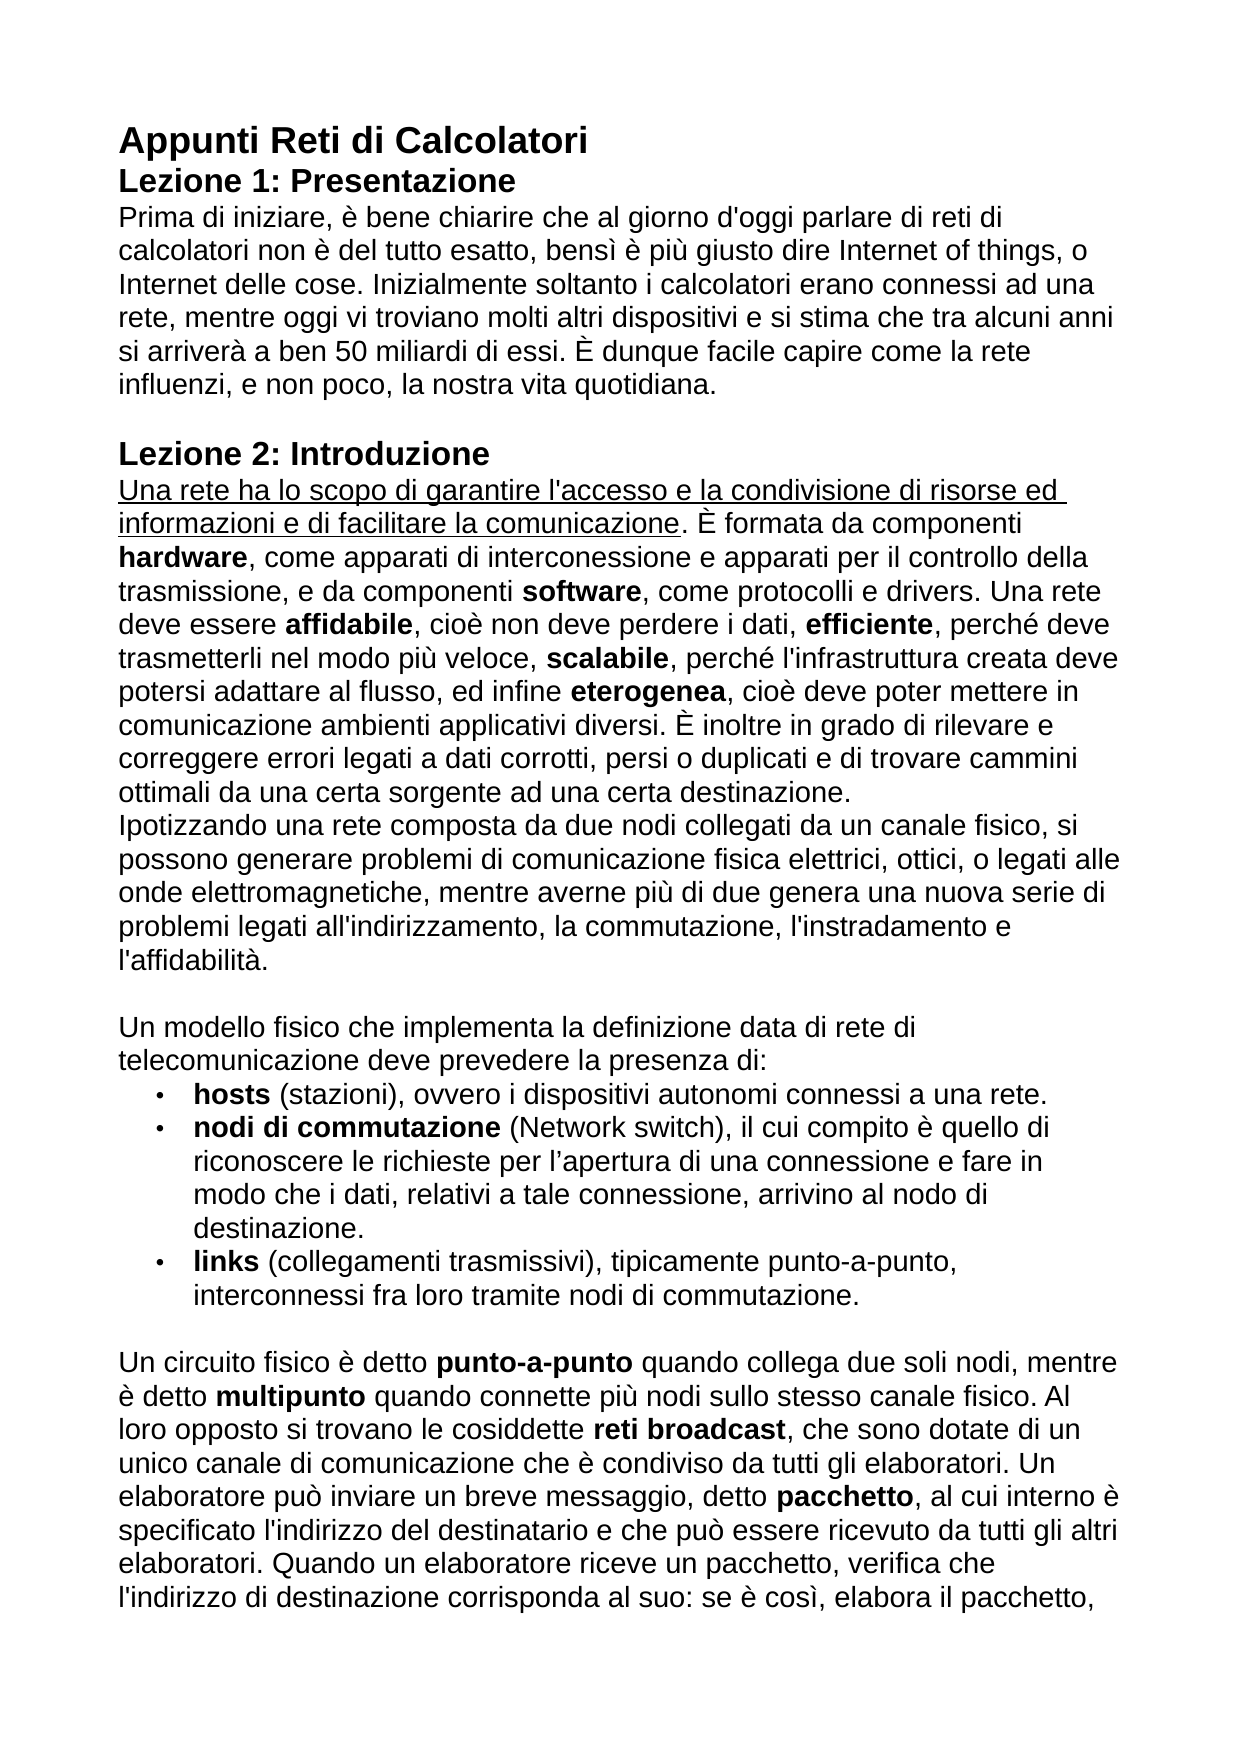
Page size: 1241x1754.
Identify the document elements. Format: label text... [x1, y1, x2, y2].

text Un circuito fisico è detto punto-a-punto quando collega due soli nodi, mentre è detto multipunto quando connette più nodi sullo stesso canale fisico. Al loro opposto si trovano le cosiddette reti broadcast, che sono dotate di un unico canale di comunicazione che è condiviso da tutti gli elaboratori. Un elaboratore può inviare un breve messaggio, detto pacchetto, al cui interno è specificato l'indirizzo del destinatario e che può essere ricevuto da tutti gli altri elaboratori. Quando un elaboratore riceve un pacchetto, verifica che l'indirizzo di destinazione corrisponda al suo: se è così, elabora il pacchetto, [118, 1345, 1122, 1613]
text Prima di iniziare, è bene chiarire che al giorno d'oggi parlare di reti di calcolatori non è del tutto esatto, bensì è più giusto dire Internet of things, o Internet delle cose. Inizialmente soltanto i calcolatori erano connessi ad una rete, mentre oggi vi troviano molti altri dispositivi e si stima che tra alcuni anni si arriverà a ben 50 miliardi di essi. È dunque facile capire come la rete influenzi, e non poco, la nostra vita quotidiana. [118, 200, 1122, 401]
text Lezione 2: Introduzione [118, 434, 1122, 473]
text Una rete ha lo scopo di garantire l'accesso e la condivisione di risorse ed informazioni e di facilitare la comunicazione. È formata da componenti hardware, come apparati di interconessione e apparati per il controllo della [118, 473, 1122, 573]
list nodi di commutazione (Network switch), il cui compito è quello di riconoscere le richieste per l’apertura di una connessione e fare in modo che i dati, relativi a tale connessione, arrivino al nodo di destinazione. [156, 1110, 1122, 1244]
list hosts (stazioni), ovvero i dispositivi autonomi connessi a una rete. [156, 1077, 1122, 1110]
text Un modello fisico che implementa la definizione data di rete di telecomunicazione deve prevedere la presenza di: [118, 1009, 1122, 1077]
text trasmissione, e da componenti software, come protocolli e drivers. Una rete deve essere affidabile, cioè non deve perdere i dati, efficiente, perché deve trasmetterli nel modo più veloce, scalabile, perché l'infrastruttura creata deve potersi adattare al flusso, ed infine eterogenea, cioè deve poter mettere in comunicazione ambienti applicativi diversi. È inoltre in grado di rilevare e correggere errori legati a dati corrotti, persi o duplicati e di trovare cammini ottimali da una certa sorgente ad una certa destinazione. [118, 573, 1122, 808]
text Ipotizzando una rete composta da due nodi collegati da un canale fisico, si possono generare problemi di comunicazione fisica elettrici, ottici, o legati alle onde elettromagnetiche, mentre averne più di due genera una nuova serie di problemi legati all'indirizzamento, la commutazione, l'instradamento e l'affidabilità. [118, 808, 1122, 976]
text Lezione 1: Presentazione [118, 161, 1122, 200]
text Appunti Reti di Calcolatori [118, 118, 1122, 161]
list links (collegamenti trasmissivi), tipicamente punto-a-punto, interconnessi fra loro tramite nodi di commutazione. [156, 1244, 1122, 1311]
